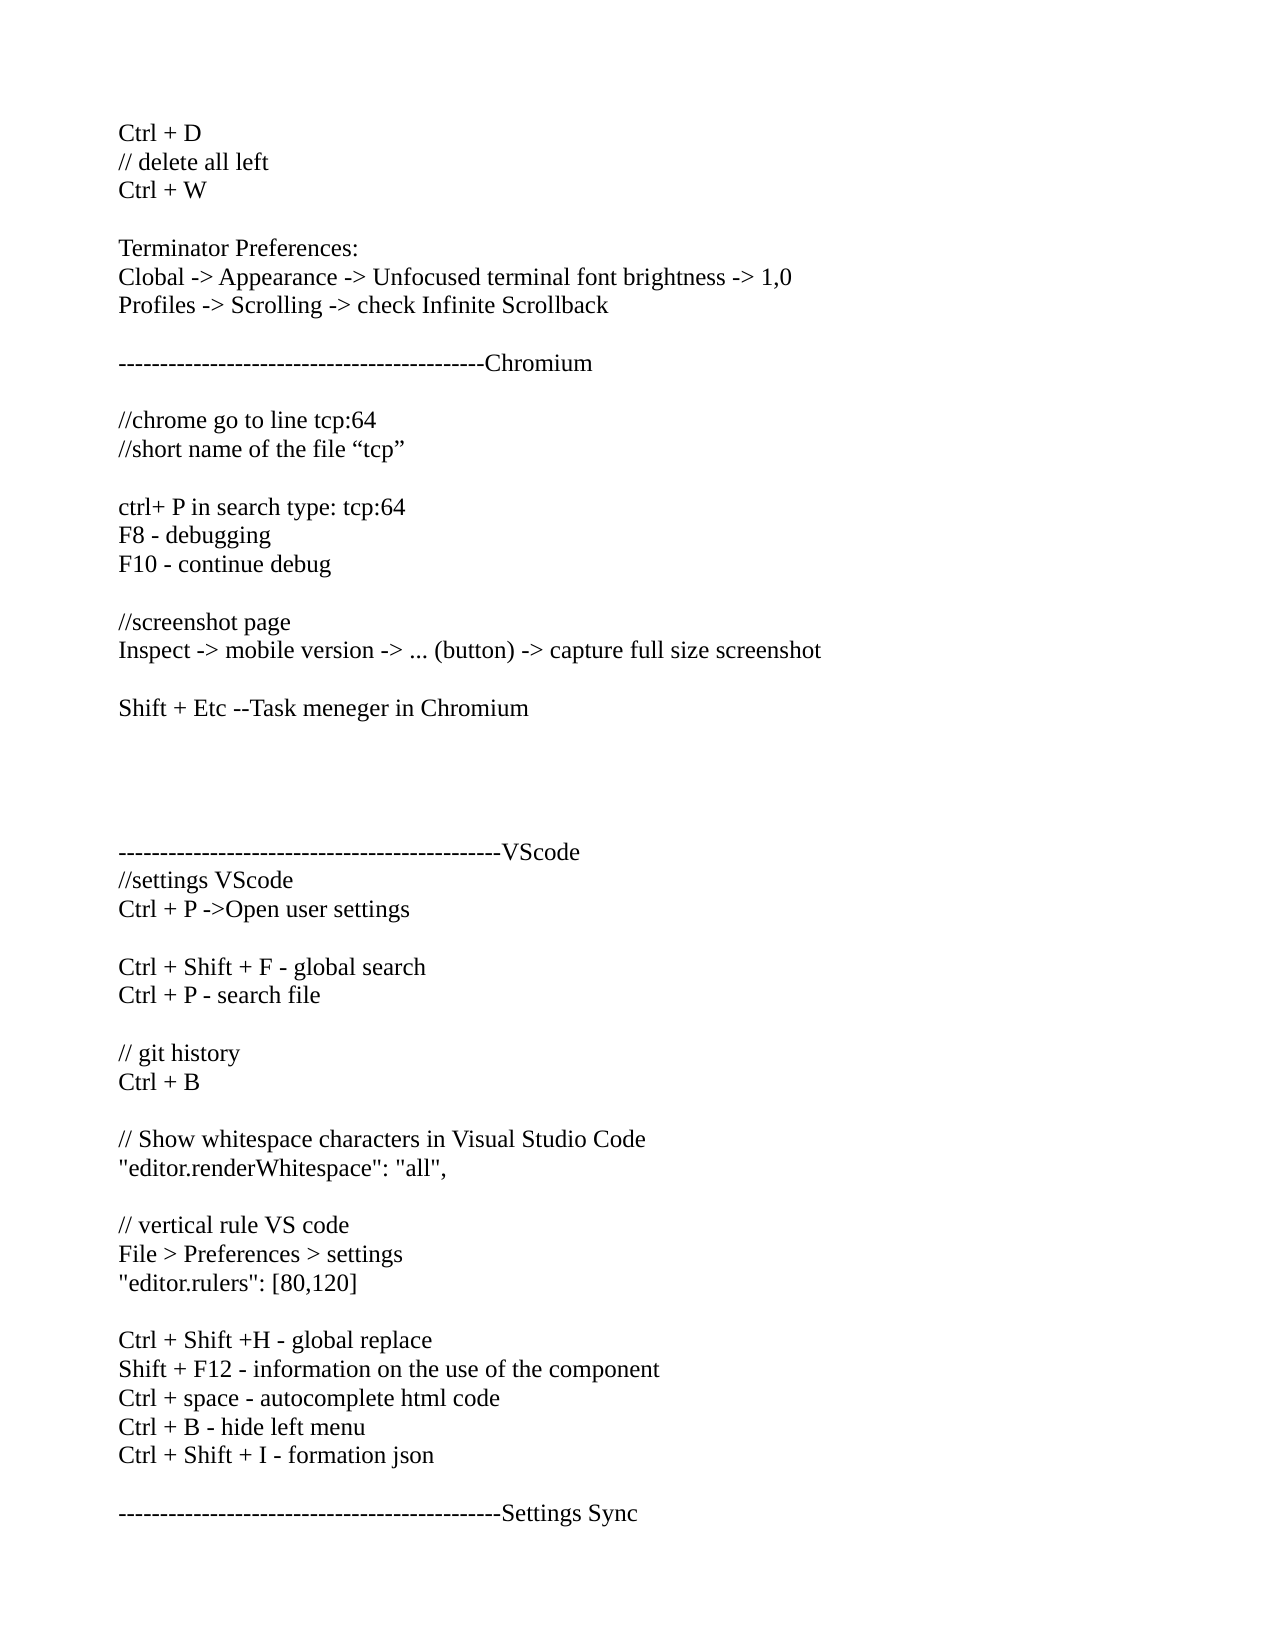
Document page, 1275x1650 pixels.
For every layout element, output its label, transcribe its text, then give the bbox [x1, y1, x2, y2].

text Ctrl + space - autocomplete html code [118, 1383, 1157, 1412]
text Inspect -> mobile version -> ... (button) -> capture full size screenshot [118, 636, 1157, 664]
text // vertical rule VS code [118, 1211, 1157, 1239]
text ----------------------------------------------Settings Sync [118, 1498, 1157, 1527]
text ctrl+ P in search type: tcp:64 [118, 492, 1157, 521]
text //settings VScode [118, 866, 1157, 894]
text Ctrl + Shift + I - formation json [118, 1441, 1157, 1469]
text File > Preferences > settings [118, 1239, 1157, 1268]
text Ctrl + Shift + F - global search [118, 952, 1157, 981]
text --------------------------------------------Chromium [118, 348, 1157, 377]
text Ctrl + Shift +H - global replace [118, 1326, 1157, 1354]
text F10 - continue debug [118, 549, 1157, 578]
text ----------------------------------------------VScode [118, 837, 1157, 866]
text "editor.renderWhitespace": "all", [118, 1153, 1157, 1182]
text // delete all left [118, 147, 1157, 176]
text Shift + Etc --Task meneger in Chromium [118, 693, 1157, 722]
text // Show whitespace characters in Visual Studio Code [118, 1124, 1157, 1153]
text // git history [118, 1038, 1157, 1067]
text Ctrl + P - search file [118, 981, 1157, 1009]
text Ctrl + P ->Open user settings [118, 894, 1157, 923]
text "editor.rulers": [80,120] [118, 1268, 1157, 1297]
text Ctrl + B - hide left menu [118, 1412, 1157, 1441]
text F8 - debugging [118, 521, 1157, 549]
text Terminator Preferences: [118, 233, 1157, 262]
text //chrome go to line tcp:64 [118, 406, 1157, 434]
text //screenshot page [118, 607, 1157, 636]
text Clobal -> Appearance -> Unfocused terminal font brightness -> 1,0 [118, 262, 1157, 291]
text Ctrl + W [118, 176, 1157, 204]
text Ctrl + B [118, 1067, 1157, 1096]
text //short name of the file “tcp” [118, 434, 1157, 463]
text Profiles -> Scrolling -> check Infinite Scrollback [118, 291, 1157, 319]
text Ctrl + D [118, 118, 1157, 147]
text Shift + F12 - information on the use of the component [118, 1354, 1157, 1383]
